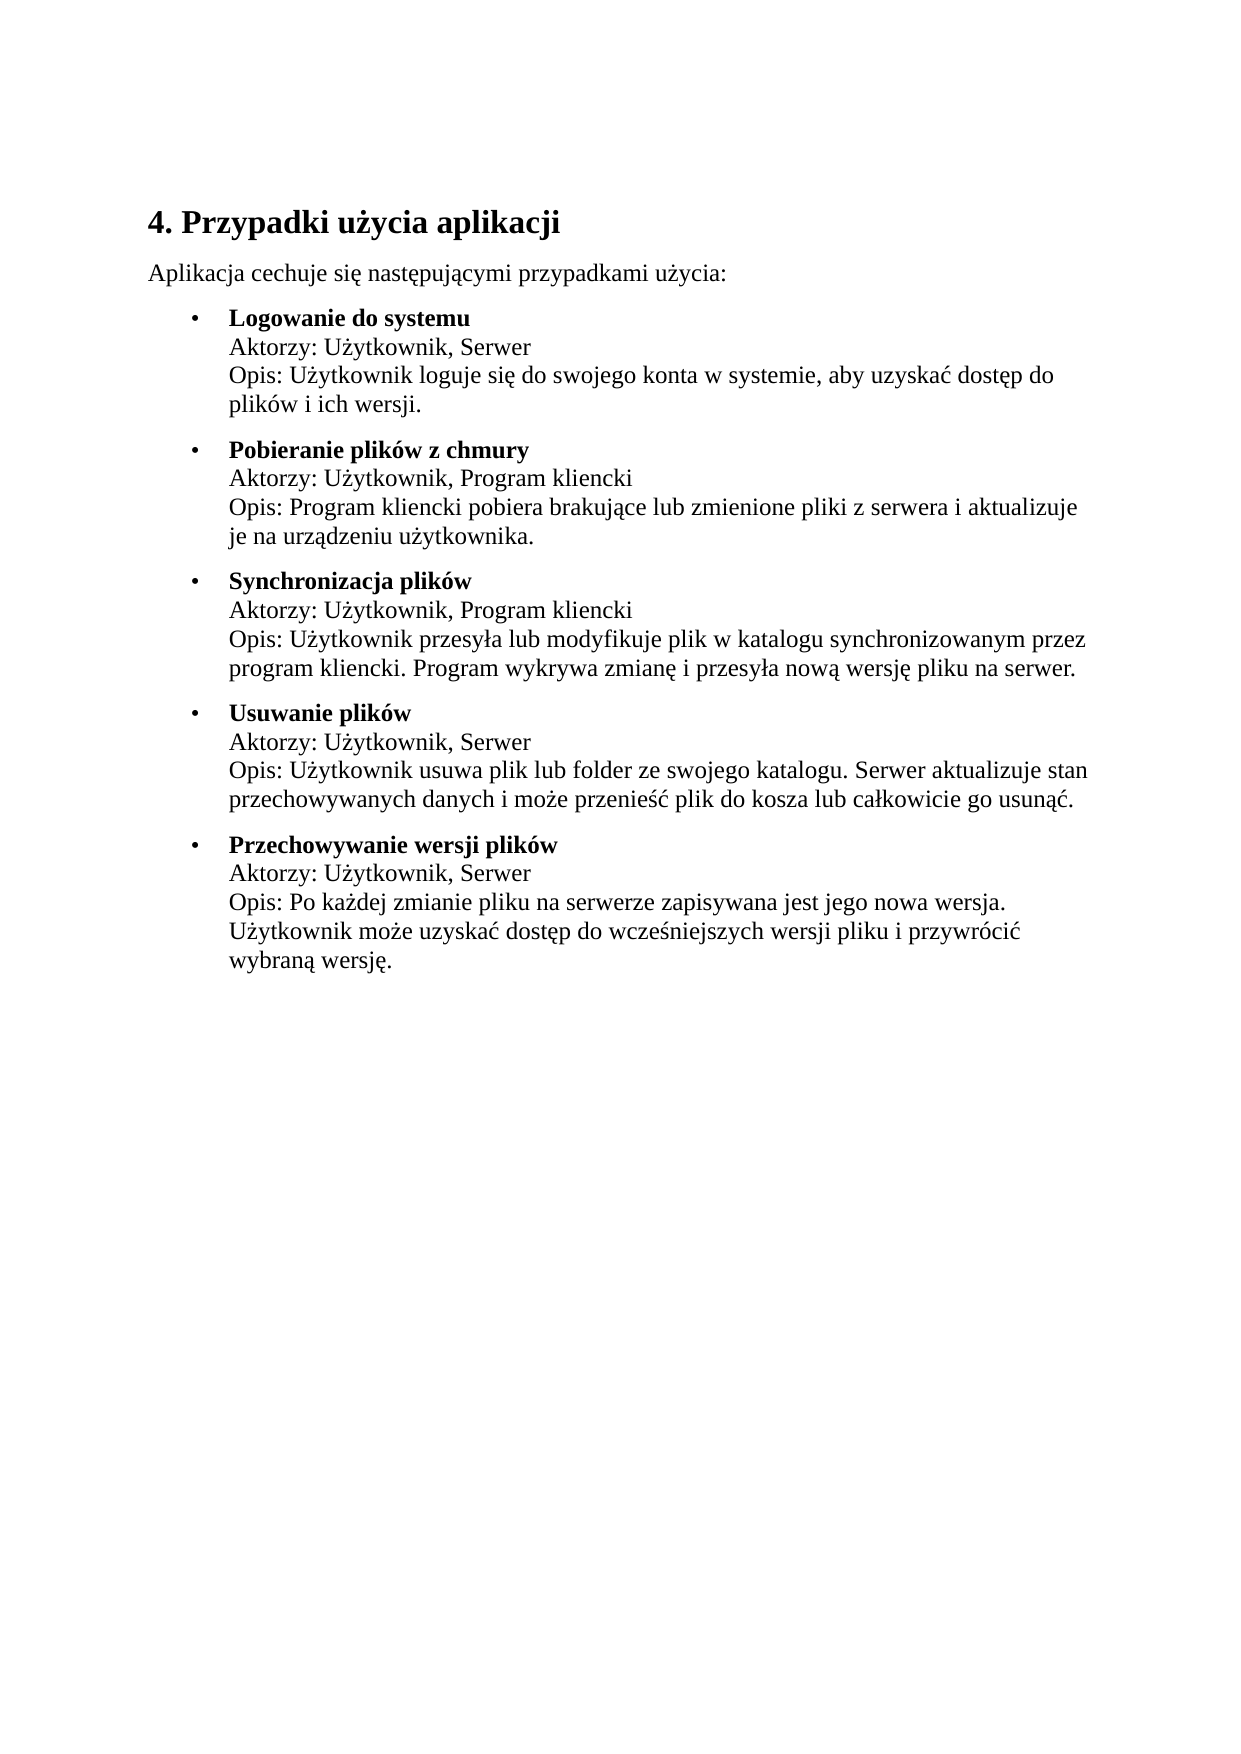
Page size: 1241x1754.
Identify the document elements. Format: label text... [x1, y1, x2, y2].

list Synchronizacja plików Aktorzy: Użytkownik, Program kliencki Opis: Użytkownik przesyła lub modyfikuje plik w katalogu synchronizowanym przez program kliencki. Program wykrywa zmianę i przesyła nową wersję pliku na serwer. [191, 566, 1093, 681]
list Logowanie do systemu Aktorzy: Użytkownik, Serwer Opis: Użytkownik loguje się do swojego konta w systemie, aby uzyskać dostęp do plików i ich wersji. [191, 303, 1093, 418]
list Pobieranie plików z chmury Aktorzy: Użytkownik, Program kliencki Opis: Program kliencki pobiera brakujące lub zmienione pliki z serwera i aktualizuje je na urządzeniu użytkownika. [191, 435, 1093, 550]
text 4. Przypadki użycia aplikacji [148, 203, 1093, 241]
text Aplikacja cechuje się następującymi przypadkami użycia: [148, 258, 1093, 286]
list Usuwanie plików Aktorzy: Użytkownik, Serwer Opis: Użytkownik usuwa plik lub folder ze swojego katalogu. Serwer aktualizuje stan przechowywanych danych i może przenieść plik do kosza lub całkowicie go usunąć. [191, 698, 1093, 813]
list Przechowywanie wersji plików Aktorzy: Użytkownik, Serwer Opis: Po każdej zmianie pliku na serwerze zapisywana jest jego nowa wersja. Użytkownik może uzyskać dostęp do wcześniejszych wersji pliku i przywrócić wybraną wersję. [191, 830, 1093, 973]
